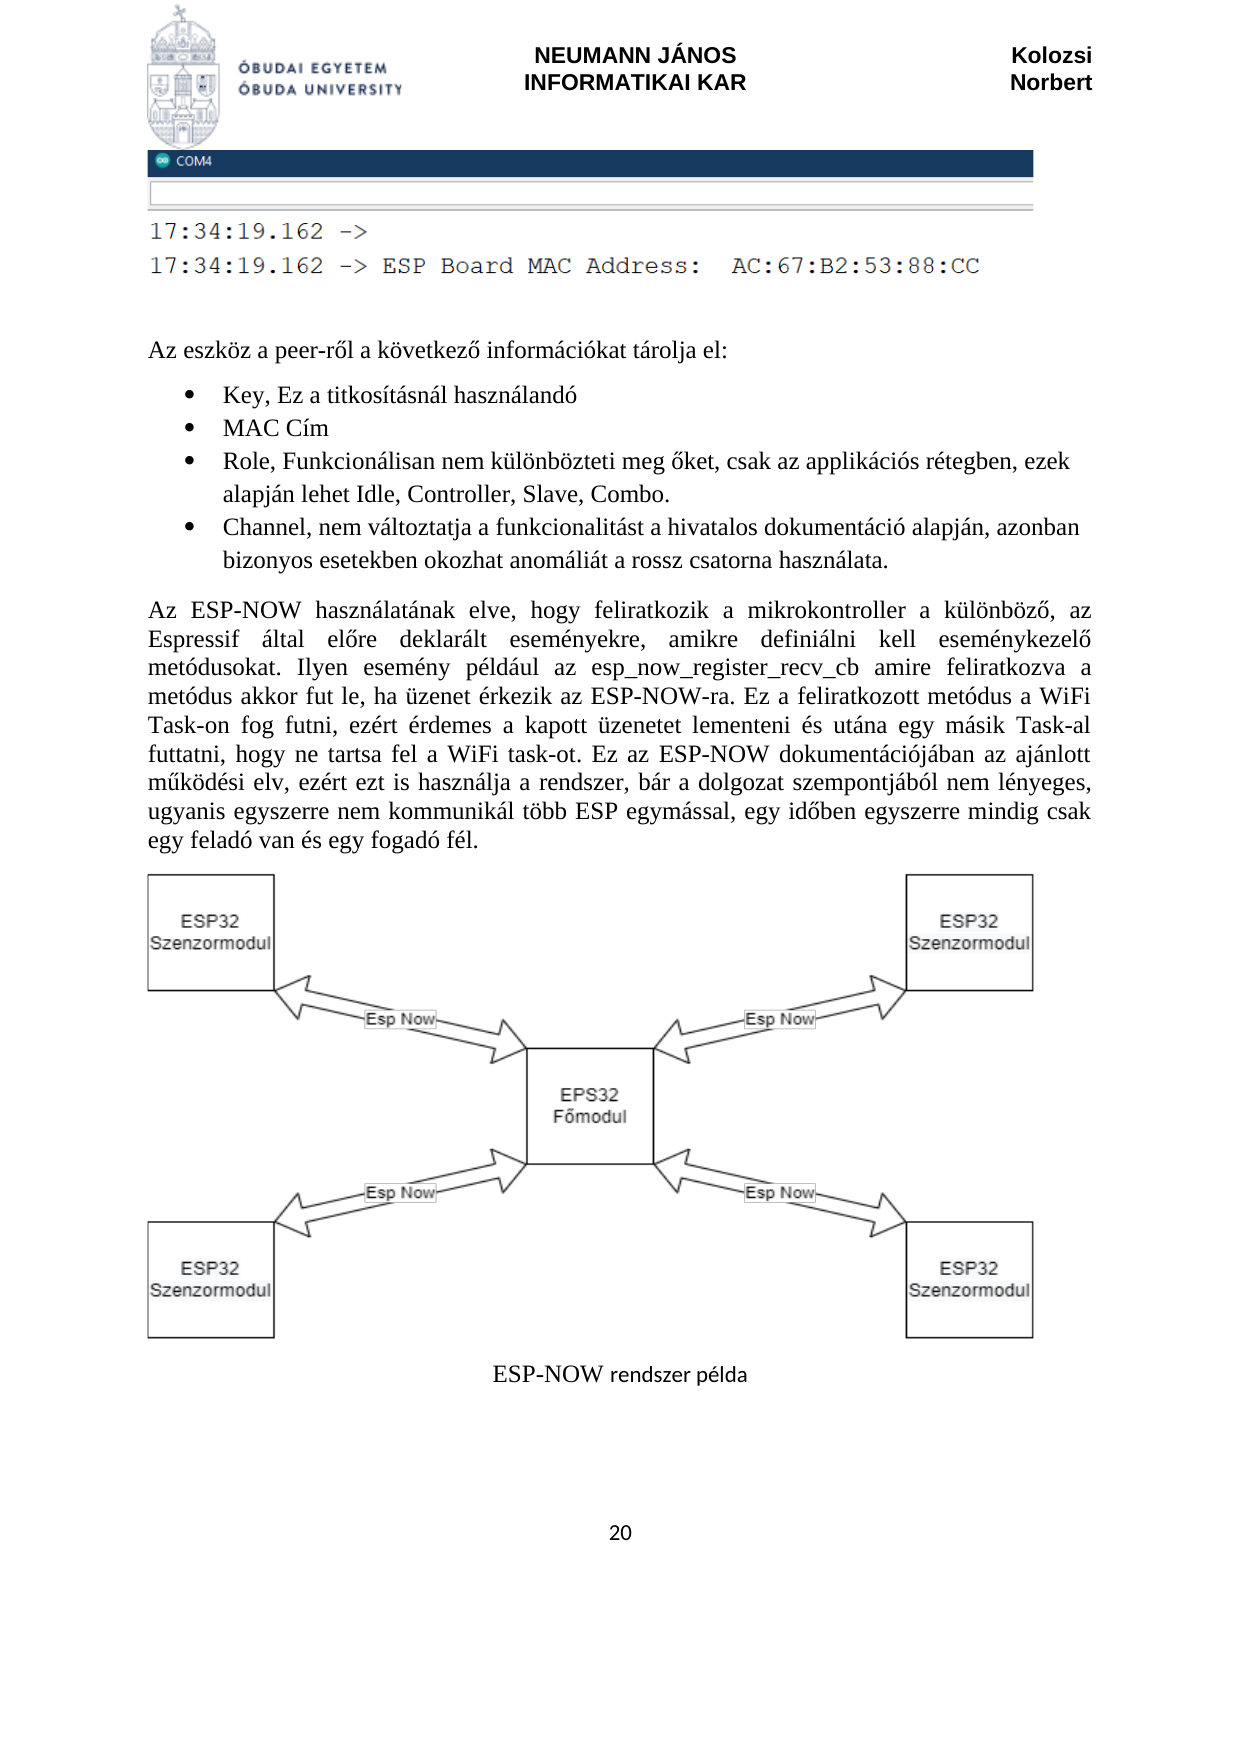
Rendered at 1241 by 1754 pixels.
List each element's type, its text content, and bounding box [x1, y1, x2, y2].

text ESP-NOW rendszer példa [148, 1359, 1092, 1388]
text Az ESP-NOW használatának elve, hogy feliratkozik a mikrokontroller a különböző, az Espressif által előre deklarált eseményekre, amikre definiálni kell eseménykezelő metódusokat. Ilyen esemény például az esp_now_register_recv_cb amire feliratkozva a metódus akkor fut le, ha üzenet érkezik az ESP-NOW-ra. Ez a feliratkozott metódus a WiFi Task-on fog futni, ezért érdemes a kapott üzenetet lementeni és utána egy másik Task-al futtatni, hogy ne tartsa fel a WiFi task-ot. Ez az ESP-NOW dokumentációjában az ajánlott működési elv, ezért ezt is használja a rendszer, bár a dolgozat szempontjából nem lényeges, ugyanis egyszerre nem kommunikál több ESP egymással, egy időben egyszerre mindig csak egy feladó van és egy fogadó fél. [148, 595, 1092, 854]
list Role, Funkcionálisan nem különbözteti meg őket, csak az applikációs rétegben, ezek alapján lehet Idle, Controller, Slave, Combo. [185, 446, 1092, 508]
list Key, Ez a titkosításnál használandó [185, 380, 1092, 409]
list Channel, nem változtatja a funkcionalitást a hivatalos dokumentáció alapján, azonban bizonyos esetekben okozhat anomáliát a rossz csatorna használata. [185, 512, 1092, 574]
text Az eszköz a peer-ről a következő információkat tárolja el: [148, 335, 1092, 363]
list MAC Cím [185, 413, 1092, 442]
